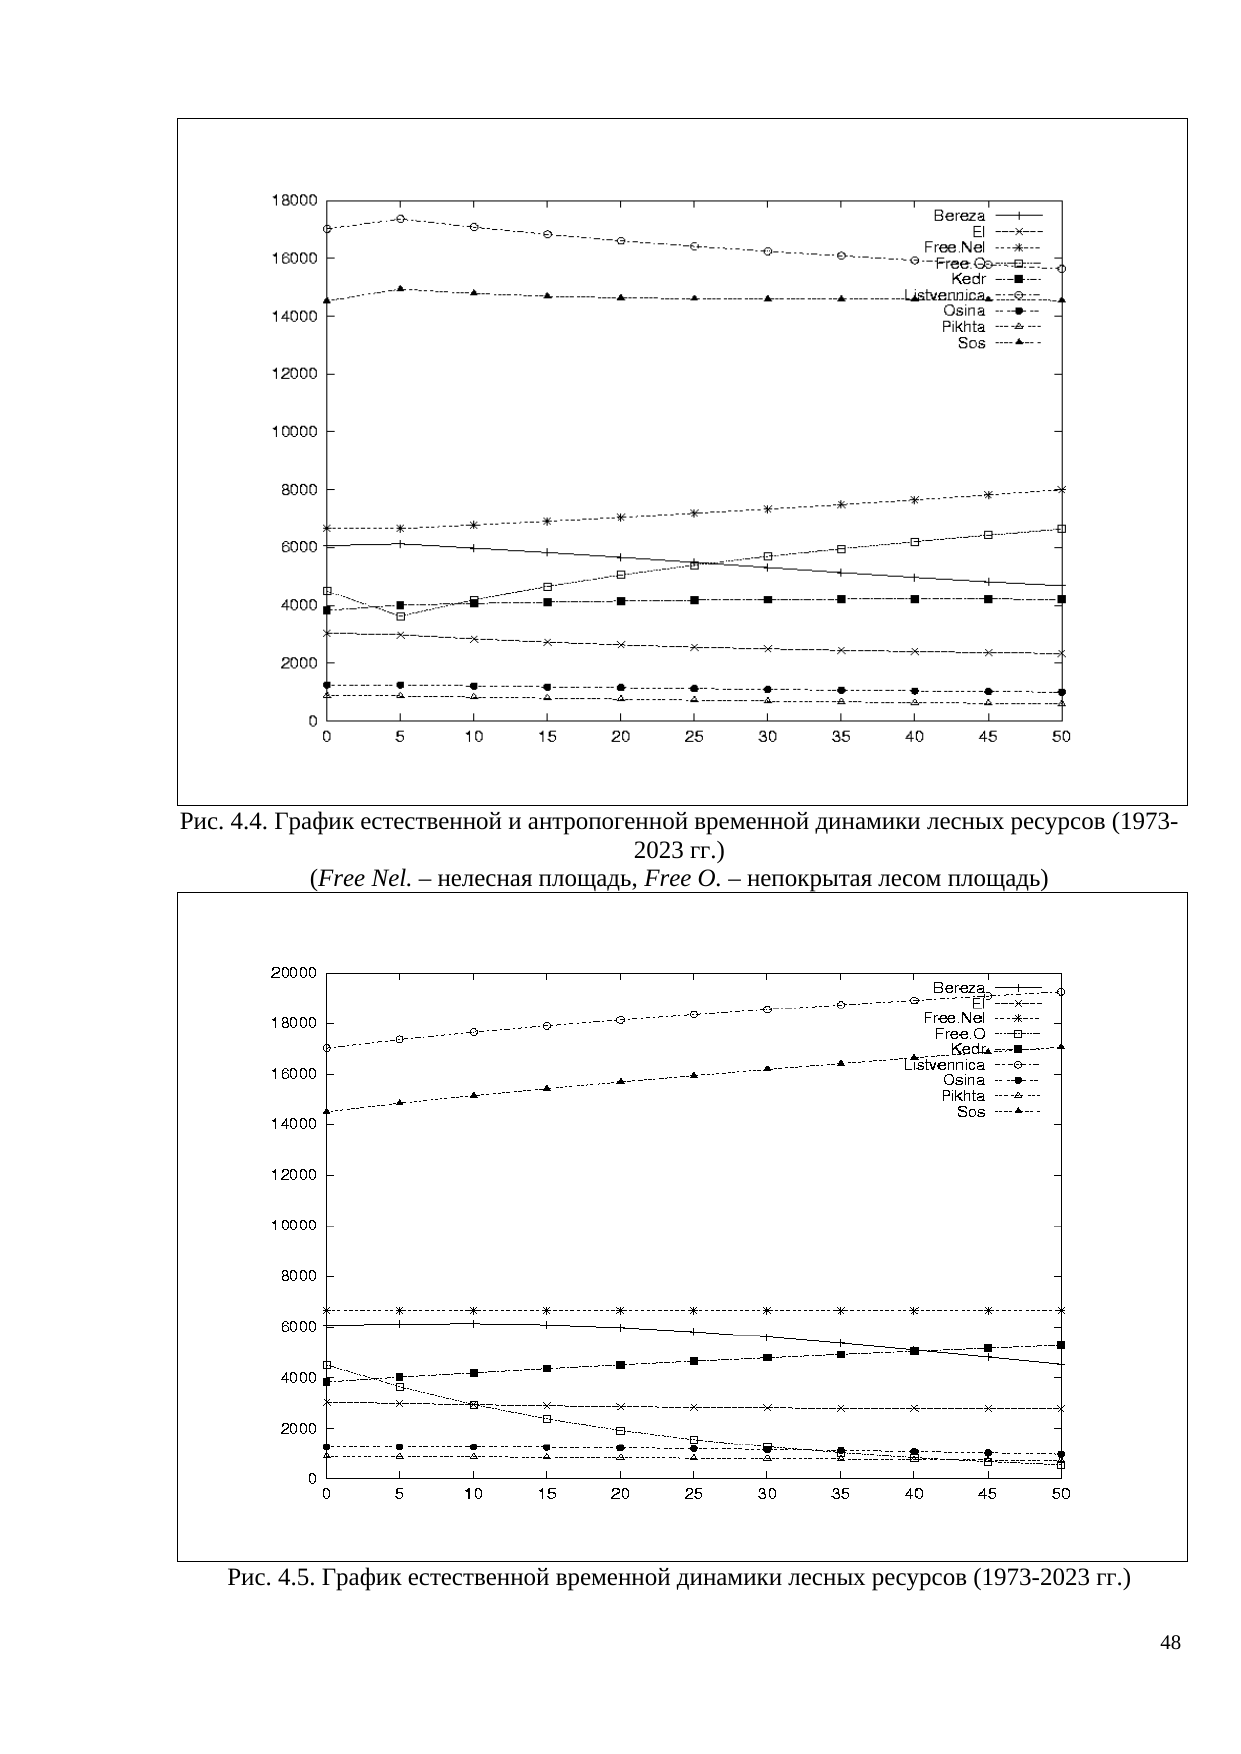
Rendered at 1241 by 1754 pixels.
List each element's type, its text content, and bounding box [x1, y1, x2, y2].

text Рис. 4.5. График естественной временной динамики лесных ресурсов (1973-2023 гг.) [177, 1562, 1181, 1590]
text (Free Nel. – нелесная площадь, Free O. – непокрытая лесом площадь) [177, 863, 1181, 892]
text Рис. 4.4. График естественной и антропогенной временной динамики лесных ресурсов (1973-2023 гг.) [177, 806, 1181, 863]
